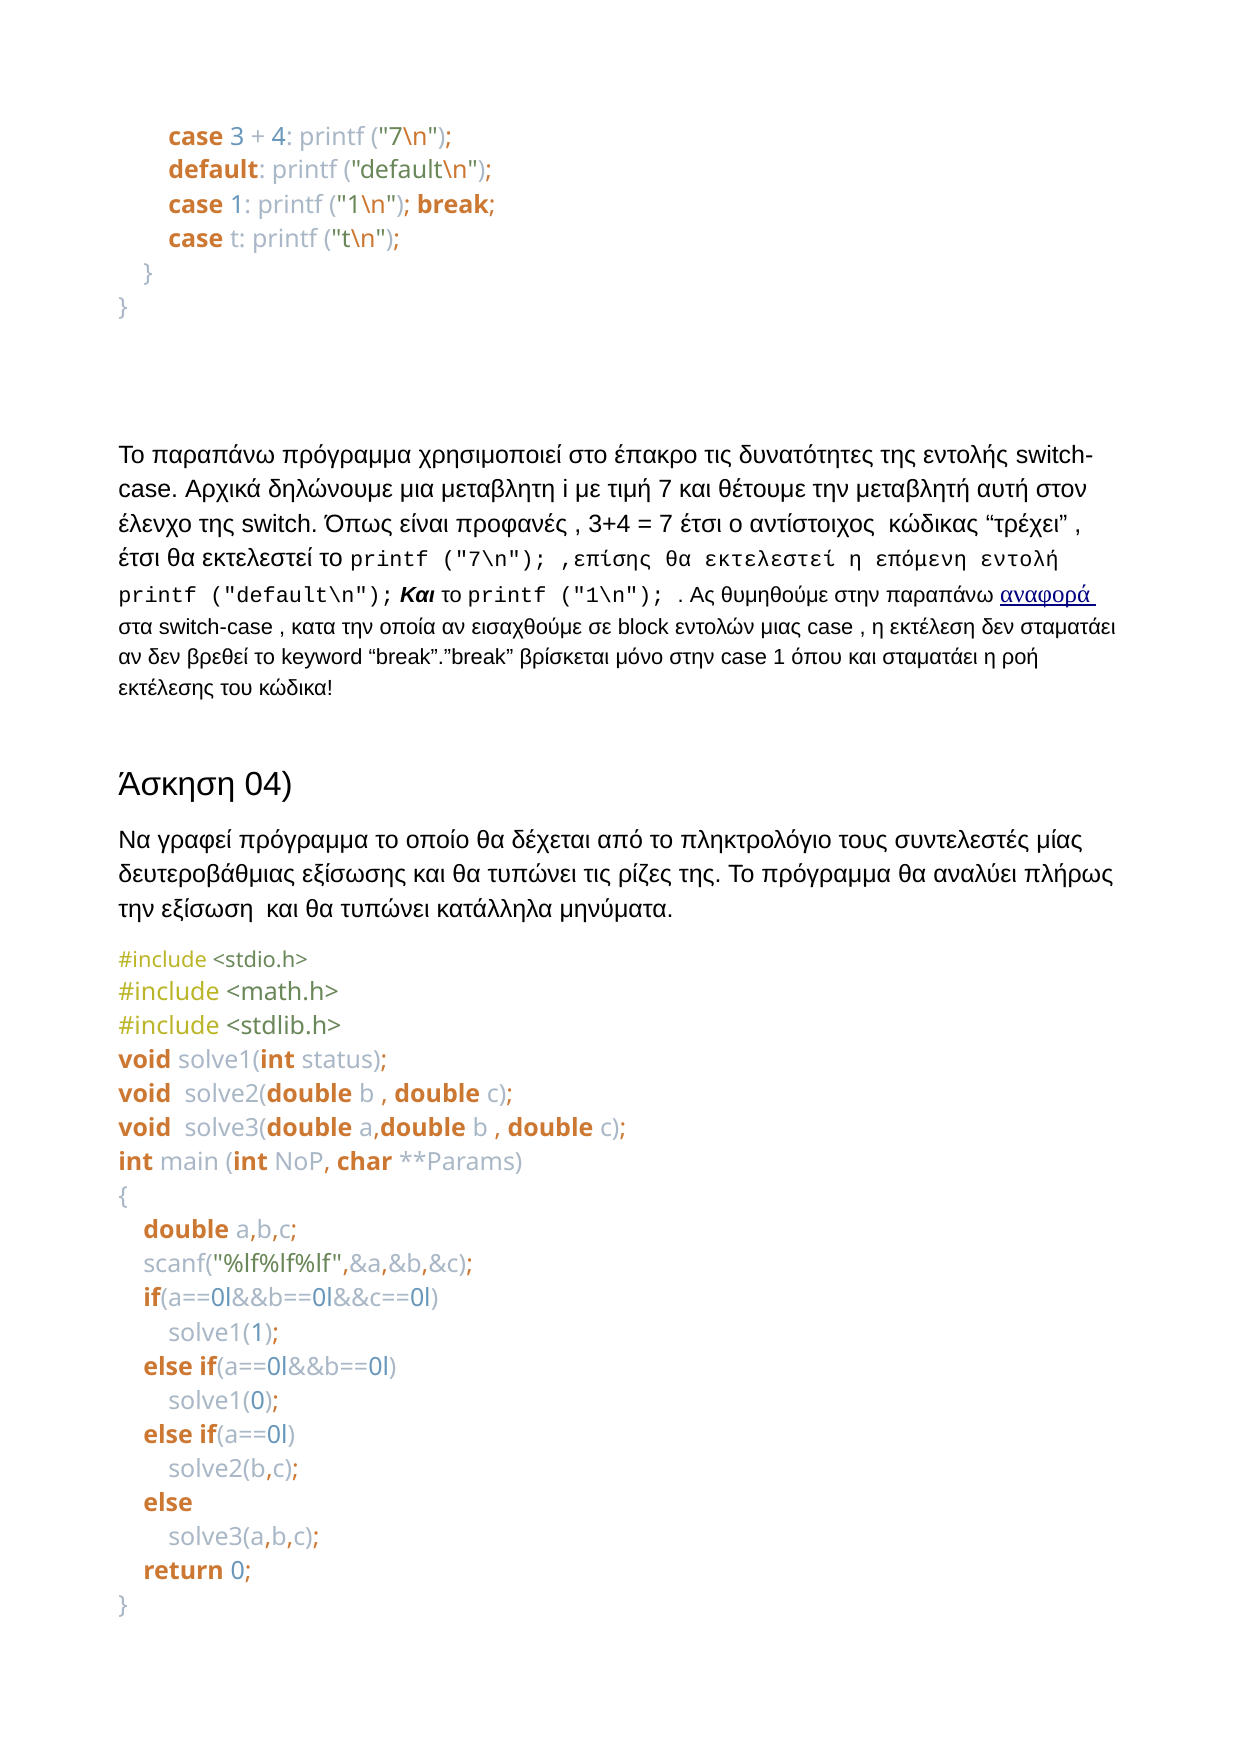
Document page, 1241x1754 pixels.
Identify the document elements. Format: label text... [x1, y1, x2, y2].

text case 3 + 4: printf ("7\n"); [118, 118, 1122, 152]
text void solve2(double b , double c); [118, 1076, 1122, 1110]
text else if(a==0l) [118, 1416, 1122, 1450]
text int main (int NoP, char **Params) [118, 1144, 1122, 1178]
text { [118, 1178, 1122, 1212]
text solve2(b,c); [118, 1450, 1122, 1484]
text default: printf ("default\n"); [118, 152, 1122, 186]
text Να γραφεί πρόγραμμα το οποίο θα δέχεται από το πληκτρολόγιο τους συντελεστές μίας δευτεροβάθμιας εξίσωσης και θα τυπώνει τις ρίζες της. Το πρόγραμμα θα αναλύει πλήρως την εξίσωση και θα τυπώνει κατάλληλα μηνύματα. [118, 824, 1122, 923]
text } [118, 288, 1122, 322]
text } [118, 254, 1122, 288]
text #include <stdlib.h> [118, 1008, 1122, 1042]
text case 1: printf ("1\n"); break; [118, 186, 1122, 220]
text case t: printf ("t\n"); [118, 220, 1122, 254]
text scanf("%lf%lf%lf",&a,&b,&c); [118, 1246, 1122, 1280]
text void solve3(double a,double b , double c); [118, 1110, 1122, 1144]
text #include <math.h> [118, 973, 1122, 1008]
text solve3(a,b,c); [118, 1518, 1122, 1553]
text double a,b,c; [118, 1212, 1122, 1246]
text Το παραπάνω πρόγραμμα χρησιμοποιεί στο έπακρο τις δυνατότητες της εντολής switch-case. Αρχικά δηλώνουμε μια μεταβλητη i με τιμή 7 και θέτουμε την μεταβλητή αυτή στον έλενχο της switch. Όπως είναι προφανές , 3+4 = 7 έτσι ο αντίστοιχος κώδικας “τρέχει” , έτσι θα εκτελεστεί το printf ("7\n"); ,επίσης θα εκτελεστεί η επόμενη εντολή printf ("default\n"); Και το printf ("1\n"); . Ας θυμηθούμε στην παραπάνω αναφορά στα switch-case , κατα την οποία αν εισαχθούμε σε block εντολών μιας case , η εκτέλεση δεν σταματάει αν δεν βρεθεί το keyword “break”.”break” βρίσκεται μόνο στην case 1 όπου και σταματάει η ροή εκτέλεσης του κώδικα! [118, 405, 1122, 699]
text solve1(0); [118, 1382, 1122, 1416]
text solve1(1); [118, 1314, 1122, 1348]
text else [118, 1484, 1122, 1518]
text void solve1(int status); [118, 1042, 1122, 1076]
text Άσκηση 04) [118, 764, 1122, 802]
text if(a==0l&&b==0l&&c==0l) [118, 1280, 1122, 1314]
text #include <stdio.h> [118, 944, 1122, 973]
text return 0; [118, 1553, 1122, 1587]
text } [118, 1587, 1122, 1621]
text else if(a==0l&&b==0l) [118, 1348, 1122, 1382]
